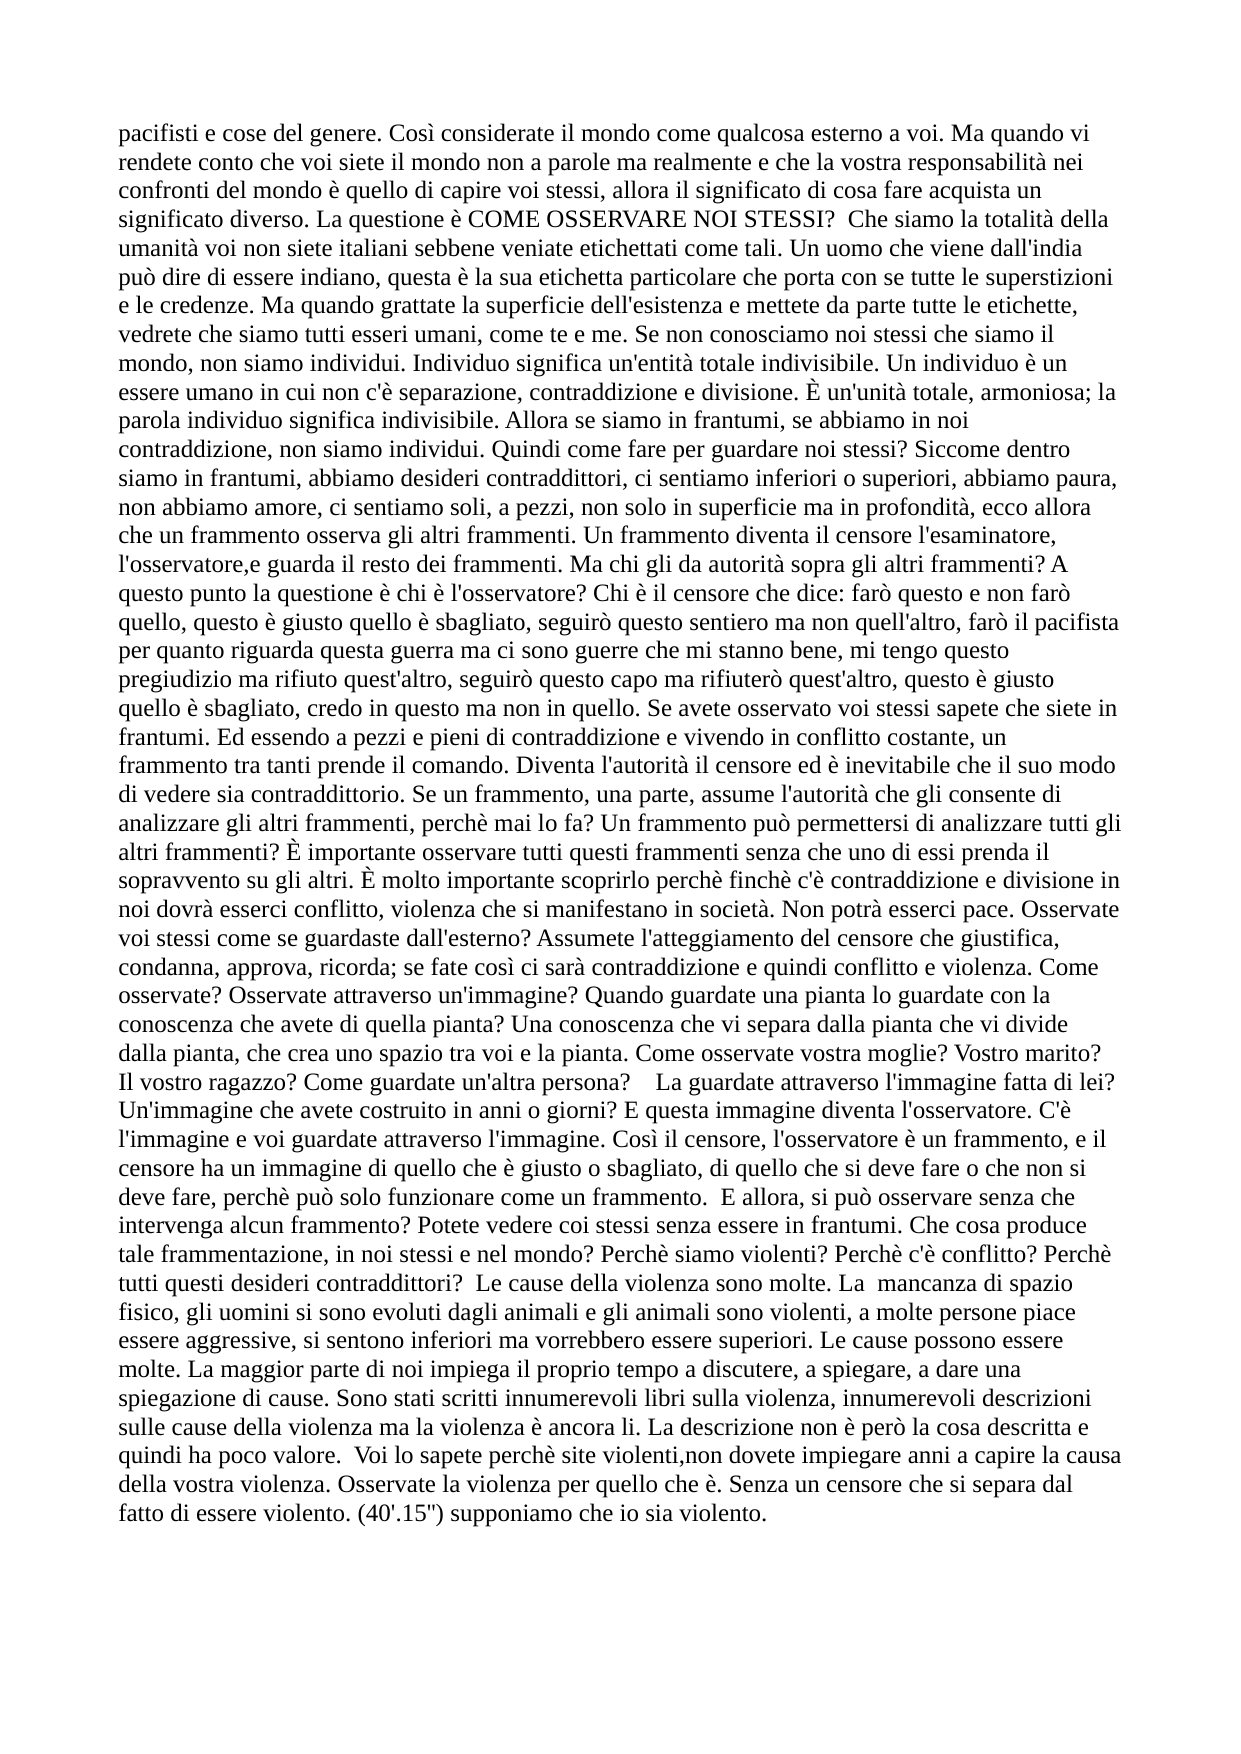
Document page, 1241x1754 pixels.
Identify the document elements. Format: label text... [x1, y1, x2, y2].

text pacifisti e cose del genere. Così considerate il mondo come qualcosa esterno a voi. Ma quando vi rendete conto che voi siete il mondo non a parole ma realmente e che la vostra responsabilità nei confronti del mondo è quello di capire voi stessi, allora il significato di cosa fare acquista un significato diverso. La questione è COME OSSERVARE NOI STESSI? Che siamo la totalità della umanità voi non siete italiani sebbene veniate etichettati come tali. Un uomo che viene dall'india può dire di essere indiano, questa è la sua etichetta particolare che porta con se tutte le superstizioni e le credenze. Ma quando grattate la superficie dell'esistenza e mettete da parte tutte le etichette, vedrete che siamo tutti esseri umani, come te e me. Se non conosciamo noi stessi che siamo il mondo, non siamo individui. Individuo significa un'entità totale indivisibile. Un individuo è un essere umano in cui non c'è separazione, contraddizione e divisione. È un'unità totale, armoniosa; la parola individuo significa indivisibile. Allora se siamo in frantumi, se abbiamo in noi contraddizione, non siamo individui. Quindi come fare per guardare noi stessi? Siccome dentro siamo in frantumi, abbiamo desideri contraddittori, ci sentiamo inferiori o superiori, abbiamo paura, non abbiamo amore, ci sentiamo soli, a pezzi, non solo in superficie ma in profondità, ecco allora che un frammento osserva gli altri frammenti. Un frammento diventa il censore l'esaminatore, l'osservatore,e guarda il resto dei frammenti. Ma chi gli da autorità sopra gli altri frammenti? A questo punto la questione è chi è l'osservatore? Chi è il censore che dice: farò questo e non farò quello, questo è giusto quello è sbagliato, seguirò questo sentiero ma non quell'altro, farò il pacifista per quanto riguarda questa guerra ma ci sono guerre che mi stanno bene, mi tengo questo pregiudizio ma rifiuto quest'altro, seguirò questo capo ma rifiuterò quest'altro, questo è giusto quello è sbagliato, credo in questo ma non in quello. Se avete osservato voi stessi sapete che siete in frantumi. Ed essendo a pezzi e pieni di contraddizione e vivendo in conflitto costante, un frammento tra tanti prende il comando. Diventa l'autorità il censore ed è inevitabile che il suo modo di vedere sia contraddittorio. Se un frammento, una parte, assume l'autorità che gli consente di analizzare gli altri frammenti, perchè mai lo fa? Un frammento può permettersi di analizzare tutti gli altri frammenti? È importante osservare tutti questi frammenti senza che uno di essi prenda il sopravvento su gli altri. È molto importante scoprirlo perchè finchè c'è contraddizione e divisione in noi dovrà esserci conflitto, violenza che si manifestano in società. Non potrà esserci pace. Osservate voi stessi come se guardaste dall'esterno? Assumete l'atteggiamento del censore che giustifica, condanna, approva, ricorda; se fate così ci sarà contraddizione e quindi conflitto e violenza. Come osservate? Osservate attraverso un'immagine? Quando guardate una pianta lo guardate con la conoscenza che avete di quella pianta? Una conoscenza che vi separa dalla pianta che vi divide dalla pianta, che crea uno spazio tra voi e la pianta. Come osservate vostra moglie? Vostro marito? Il vostro ragazzo? Come guardate un'altra persona? La guardate attraverso l'immagine fatta di lei? Un'immagine che avete costruito in anni o giorni? E questa immagine diventa l'osservatore. C'è l'immagine e voi guardate attraverso l'immagine. Così il censore, l'osservatore è un frammento, e il censore ha un immagine di quello che è giusto o sbagliato, di quello che si deve fare o che non si deve fare, perchè può solo funzionare come un frammento. E allora, si può osservare senza che intervenga alcun frammento? Potete vedere coi stessi senza essere in frantumi. Che cosa produce tale frammentazione, in noi stessi e nel mondo? Perchè siamo violenti? Perchè c'è conflitto? Perchè tutti questi desideri contraddittori? Le cause della violenza sono molte. La mancanza di spazio fisico, gli uomini si sono evoluti dagli animali e gli animali sono violenti, a molte persone piace essere aggressive, si sentono inferiori ma vorrebbero essere superiori. Le cause possono essere molte. La maggior parte di noi impiega il proprio tempo a discutere, a spiegare, a dare una spiegazione di cause. Sono stati scritti innumerevoli libri sulla violenza, innumerevoli descrizioni sulle cause della violenza ma la violenza è ancora li. La descrizione non è però la cosa descritta e quindi ha poco valore. Voi lo sapete perchè site violenti,non dovete impiegare anni a capire la causa della vostra violenza. Osservate la violenza per quello che è. Senza un censore che si separa dal fatto di essere violento. (40'.15'') supponiamo che io sia violento. [118, 118, 1122, 1527]
